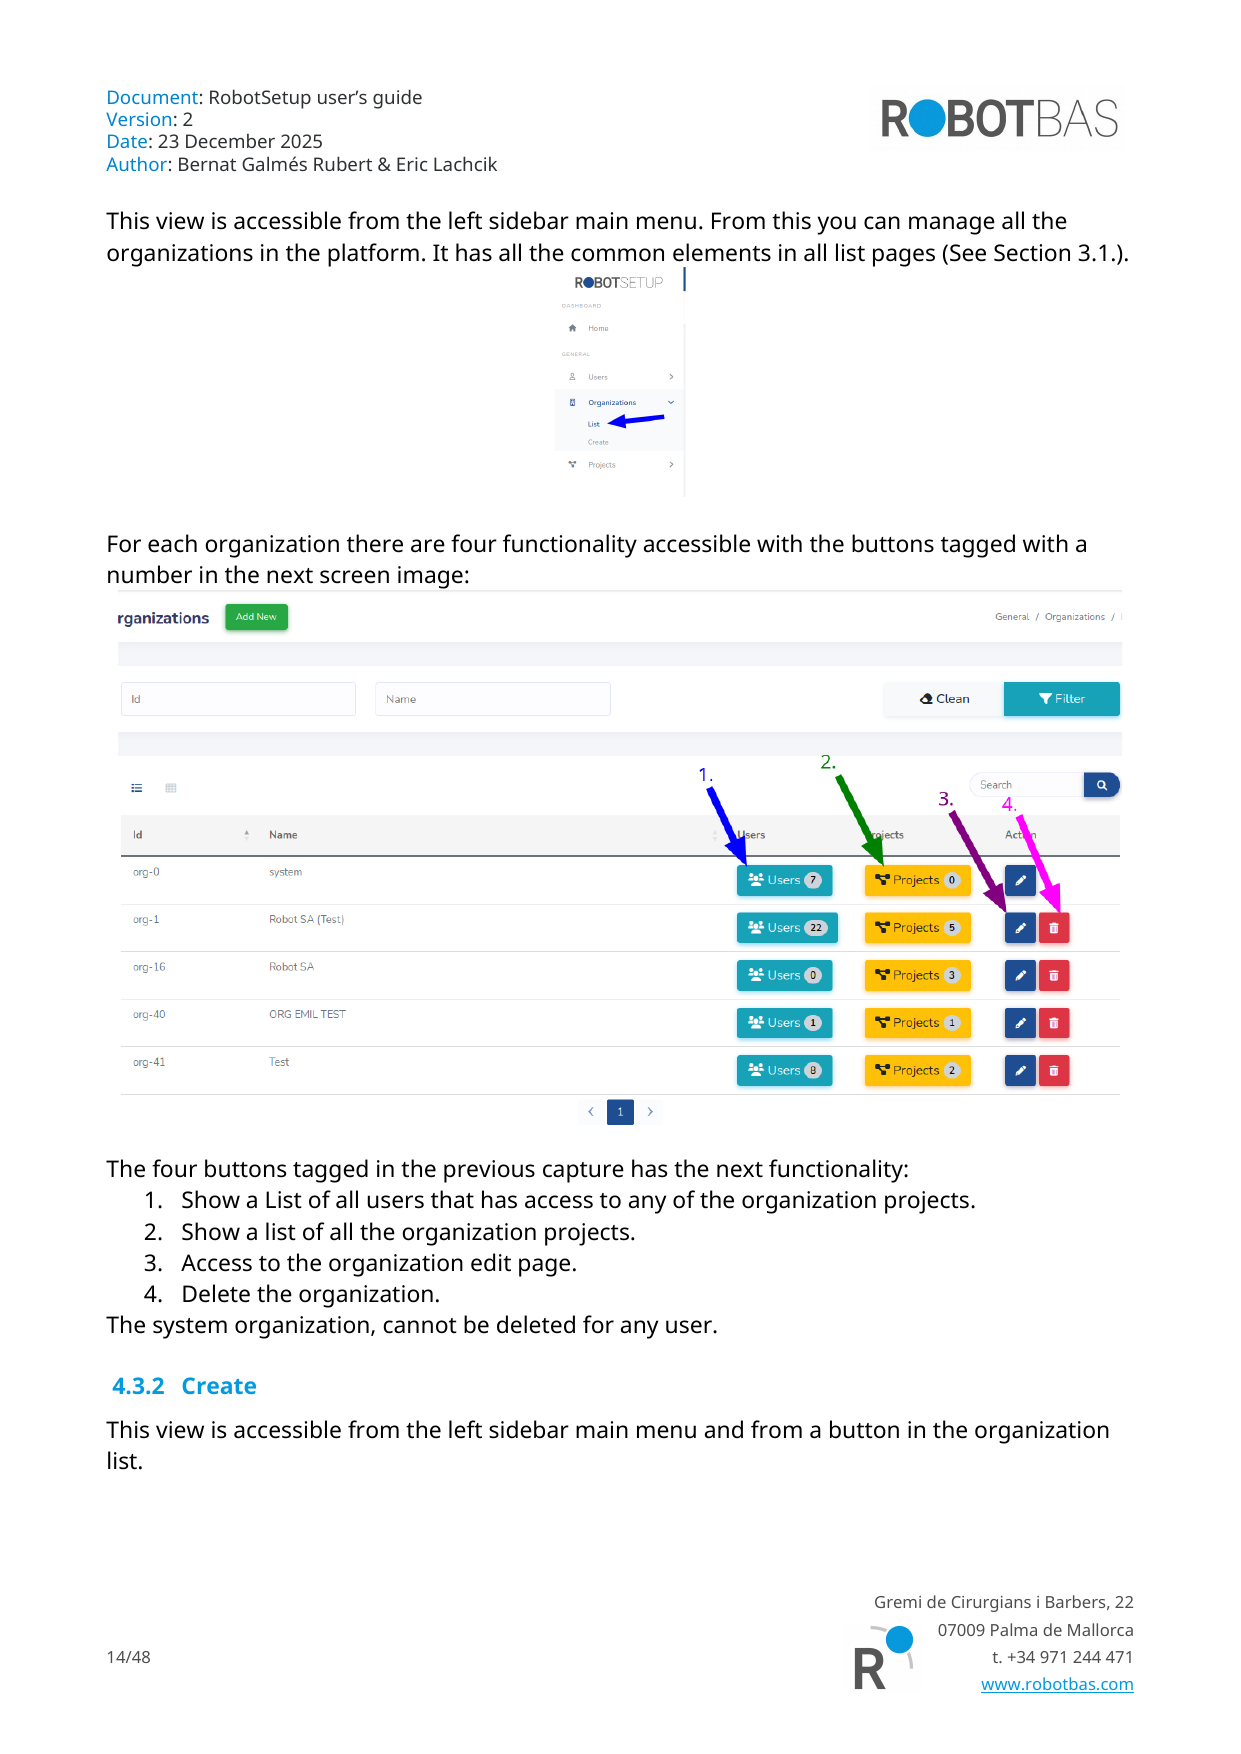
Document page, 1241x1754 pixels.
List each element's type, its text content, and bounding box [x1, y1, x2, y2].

text The system organization, cannot be deleted for any user. [106, 1309, 1134, 1340]
picture [554, 267, 686, 497]
text The four buttons tagged in the previous capture has the next functionality: [106, 590, 1134, 1184]
picture [118, 590, 1123, 1153]
subtitle Create [106, 1370, 1134, 1401]
picture [844, 1623, 923, 1692]
text For each organization there are four functionality accessible with the buttons tagged with a number in the next screen image: [106, 528, 1134, 590]
list Delete the organization. [144, 1278, 1134, 1309]
list Show a List of all users that has access to any of the organization projects. [144, 1184, 1134, 1215]
text This view is accessible from the left sidebar main menu. From this you can manage all the organizations in the platform. It has all the common elements in all list pages (See Section 3.1.). [106, 205, 1134, 268]
list Access to the organization edit page. [144, 1247, 1134, 1278]
picture [869, 86, 1125, 153]
list Show a list of all the organization projects. [144, 1215, 1134, 1247]
text This view is accessible from the left sidebar main menu and from a button in the organization list. [106, 1413, 1134, 1476]
